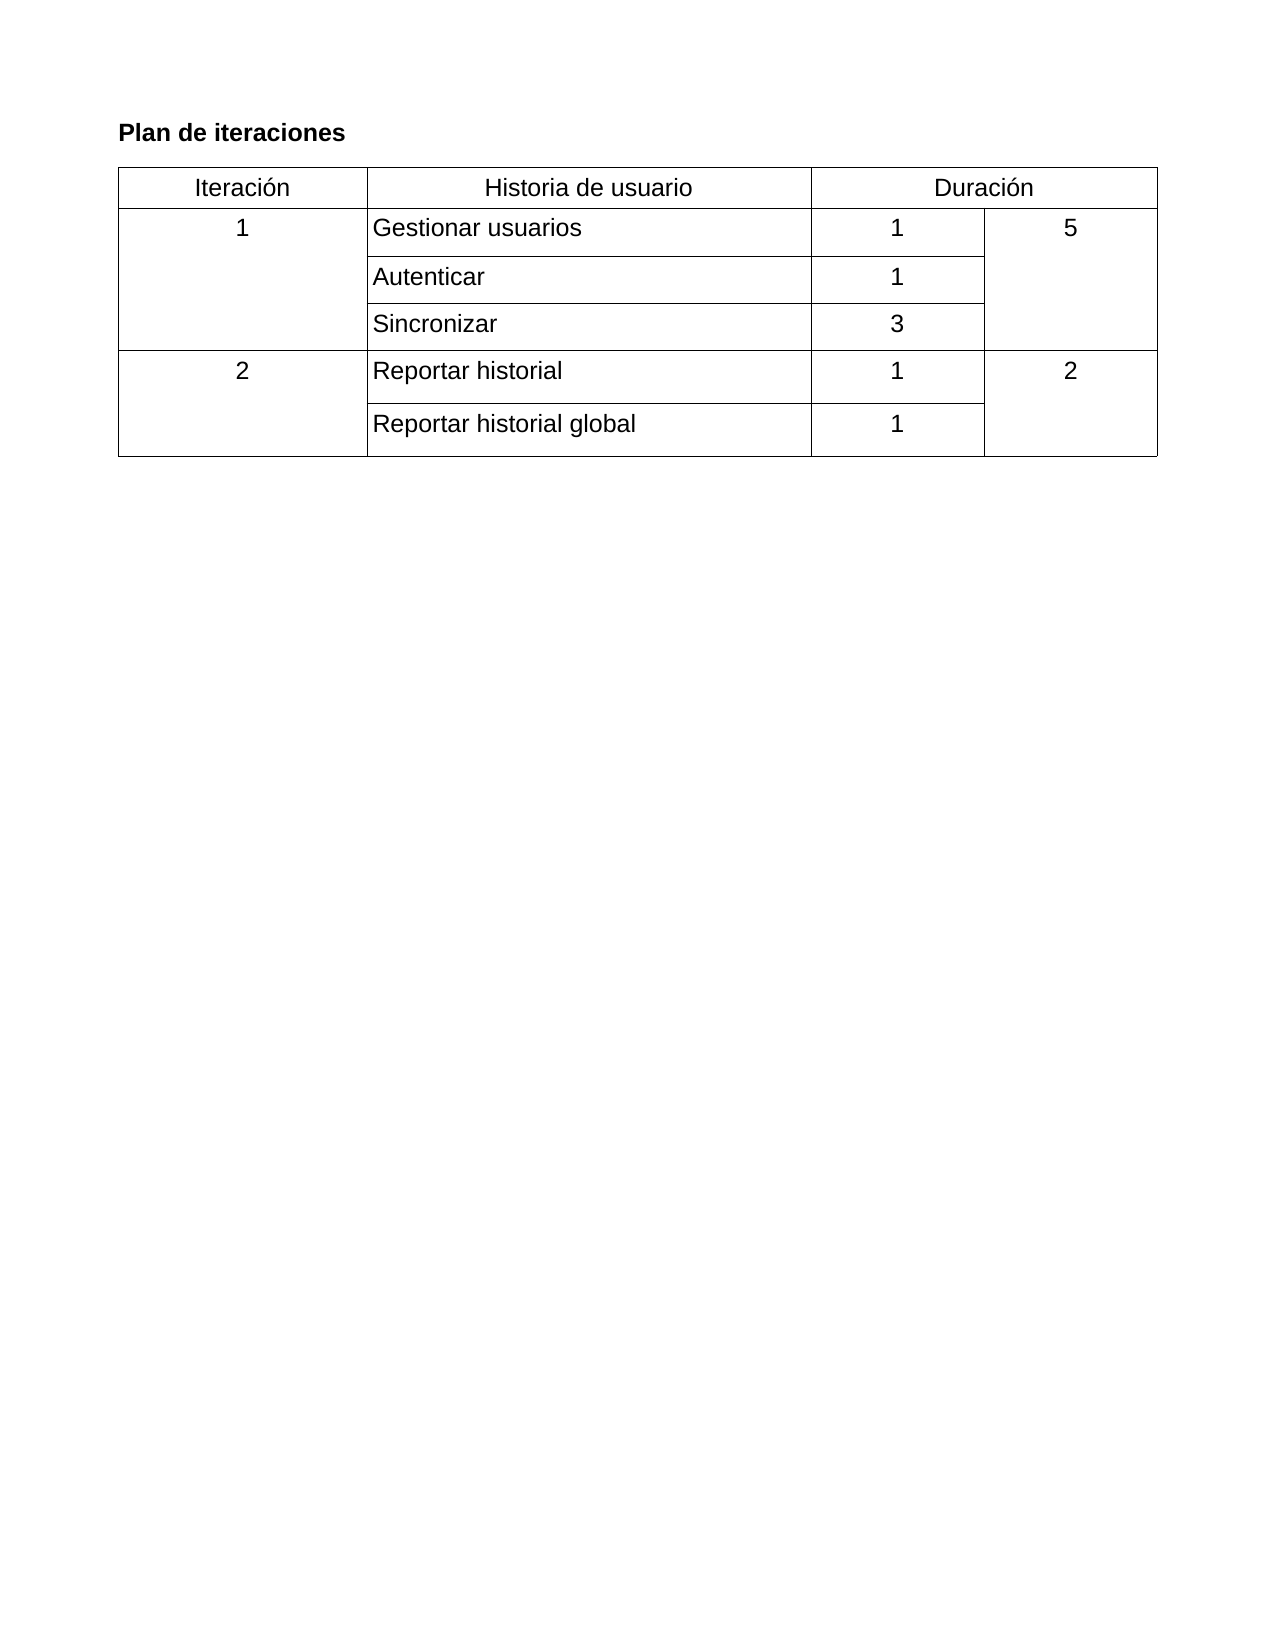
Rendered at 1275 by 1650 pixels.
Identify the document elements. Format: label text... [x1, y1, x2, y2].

text Plan de iteraciones [118, 118, 1108, 147]
table_cell Gestionar usuarios [368, 209, 811, 256]
table_cell 1 [812, 404, 984, 456]
table_cell 1 [812, 257, 984, 303]
table_cell 2 [119, 351, 367, 456]
table_cell 3 [812, 304, 984, 350]
table_cell 1 [812, 351, 984, 403]
table_header Iteración [119, 168, 367, 207]
table_cell 5 [985, 209, 1157, 350]
table_header Historia de usuario [368, 168, 811, 207]
table_cell 1 [812, 209, 984, 256]
table_cell Reportar historial [368, 351, 811, 403]
table_cell Reportar historial global [368, 404, 811, 456]
table_cell Sincronizar [368, 304, 811, 350]
table_cell Autenticar [368, 257, 811, 303]
table_cell 1 [119, 209, 367, 350]
table_header Duración [812, 168, 1157, 207]
table_cell 2 [985, 351, 1157, 456]
